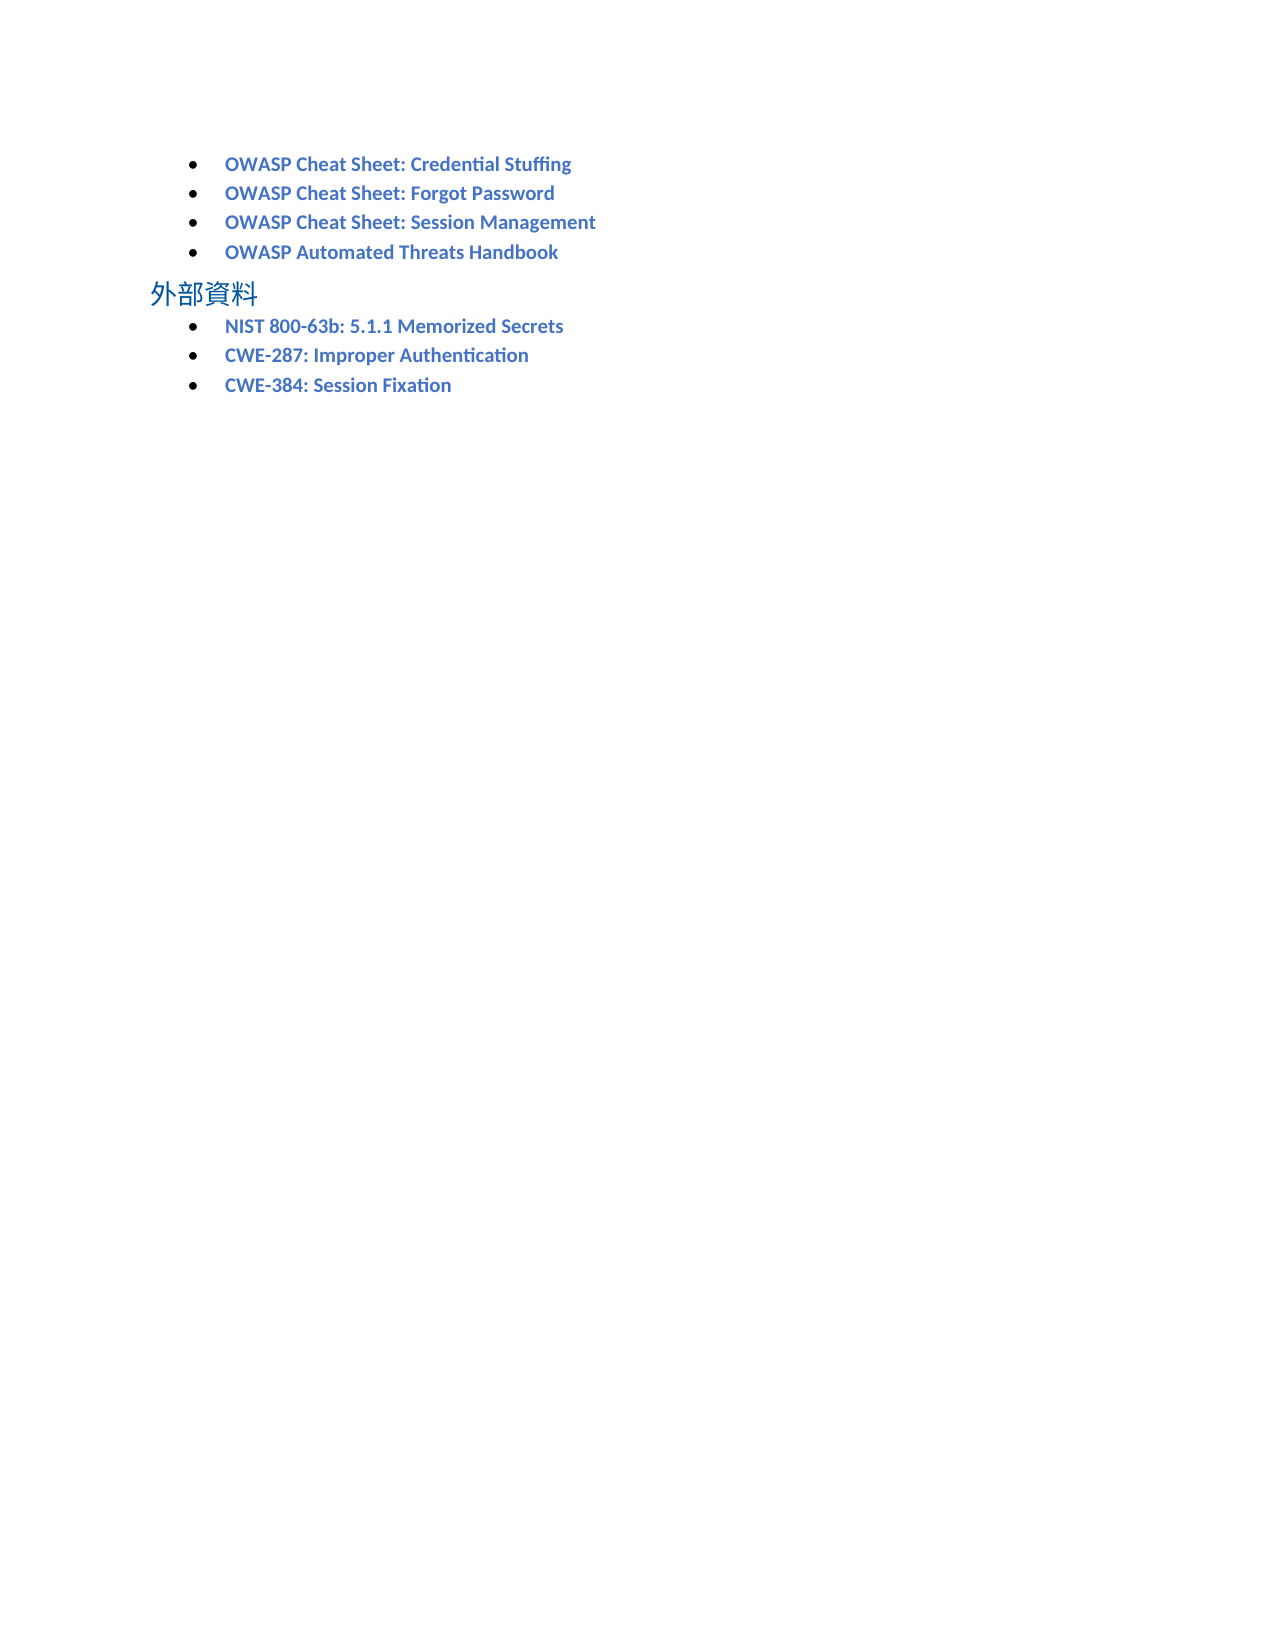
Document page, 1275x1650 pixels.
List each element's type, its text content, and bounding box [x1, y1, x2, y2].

list OWASP Automated Threats Handbook [187, 238, 1125, 264]
subtitle 外部資料 [150, 275, 1125, 312]
list OWASP Cheat Sheet: Session Management [187, 208, 1125, 235]
list NIST 800-63b: 5.1.1 Memorized Secrets [187, 312, 1125, 339]
list CWE-384: Session Fixation [187, 371, 1125, 397]
list CWE-287: Improper Authentication [187, 342, 1125, 368]
list OWASP Cheat Sheet: Forgot Password [187, 179, 1125, 206]
list OWASP Cheat Sheet: Credential Stuffing [187, 150, 1125, 177]
